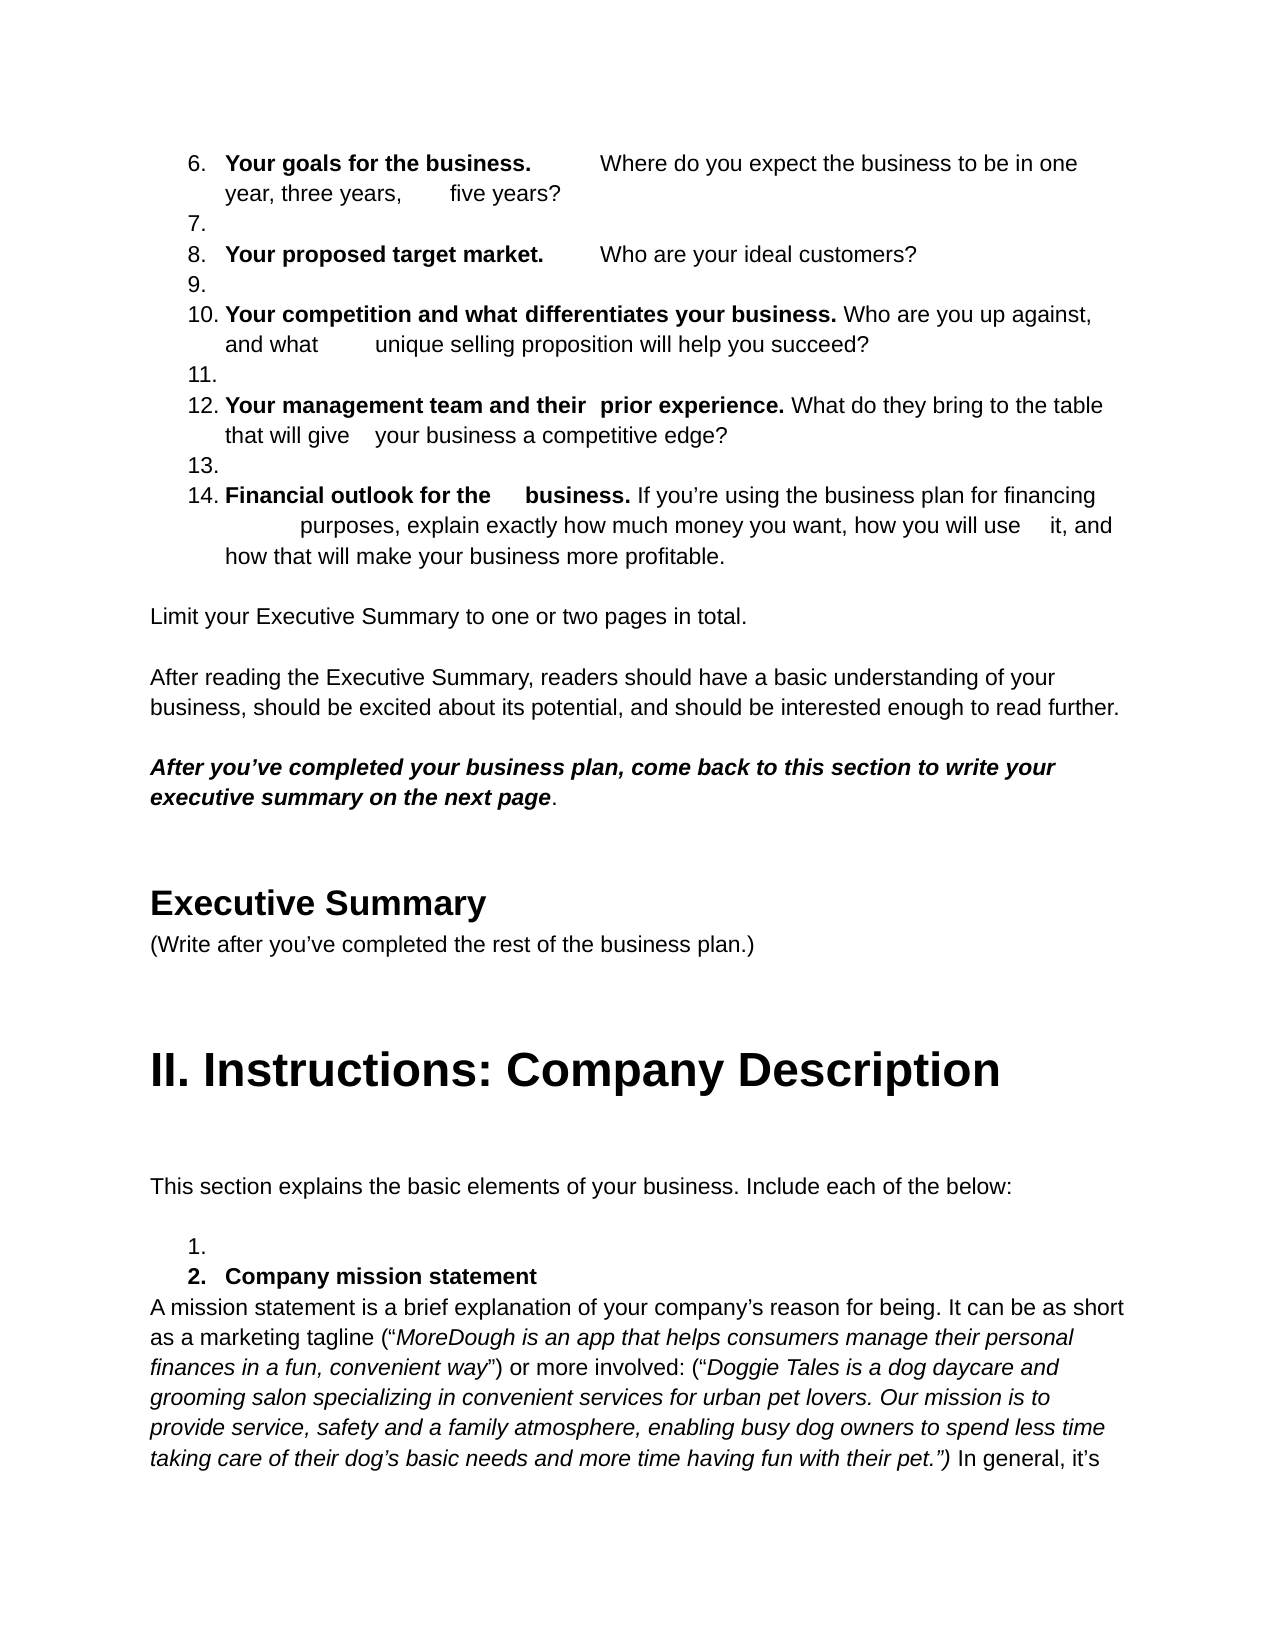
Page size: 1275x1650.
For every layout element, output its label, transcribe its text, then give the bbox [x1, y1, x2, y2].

subtitle II. Instructions: Company Description [150, 1042, 1125, 1097]
list Your competition and what differentiates your business. Who are you up against, and what unique selling proposition will help you succeed? [187, 301, 1125, 358]
text After reading the Executive Summary, readers should have a basic understanding of your business, should be excited about its potential, and should be interested enough to read further. [150, 663, 1125, 720]
text A mission statement is a brief explanation of your company’s reason for being. It can be as short as a marketing tagline (“MoreDough is an app that helps consumers manage their personal finances in a fun, convenient way”) or more involved: (“Doggie Tales is a dog daycare and grooming salon specializing in convenient services for urban pet lovers. Our mission is to provide service, safety and a family atmosphere, enabling busy dog owners to spend less time taking care of their dog’s basic needs and more time having fun with their pet.”) In general, it’s [150, 1293, 1125, 1471]
text Limit your Executive Summary to one or two pages in total. [150, 603, 1125, 629]
list Your goals for the business. Where do you expect the business to be in one year, three years, five years? [187, 150, 1125, 207]
text After you’ve completed your business plan, come back to this section to write your executive summary on the next page. [150, 754, 1125, 811]
list Company mission statement [187, 1263, 1125, 1290]
text This section explains the basic elements of your business. Include each of the below: [150, 1173, 1125, 1199]
list Financial outlook for the business. If you’re using the business plan for financing purposes, explain exactly how much money you want, how you will use it, and how that will make your business more profitable. [187, 482, 1125, 569]
text (Write after you’ve completed the rest of the business plan.) [150, 931, 1125, 958]
list Your management team and their prior experience. What do they bring to the table that will give your business a competitive edge? [187, 392, 1125, 448]
list Your proposed target market. Who are your ideal customers? [187, 241, 1125, 267]
subtitle Executive Summary [150, 882, 1125, 923]
